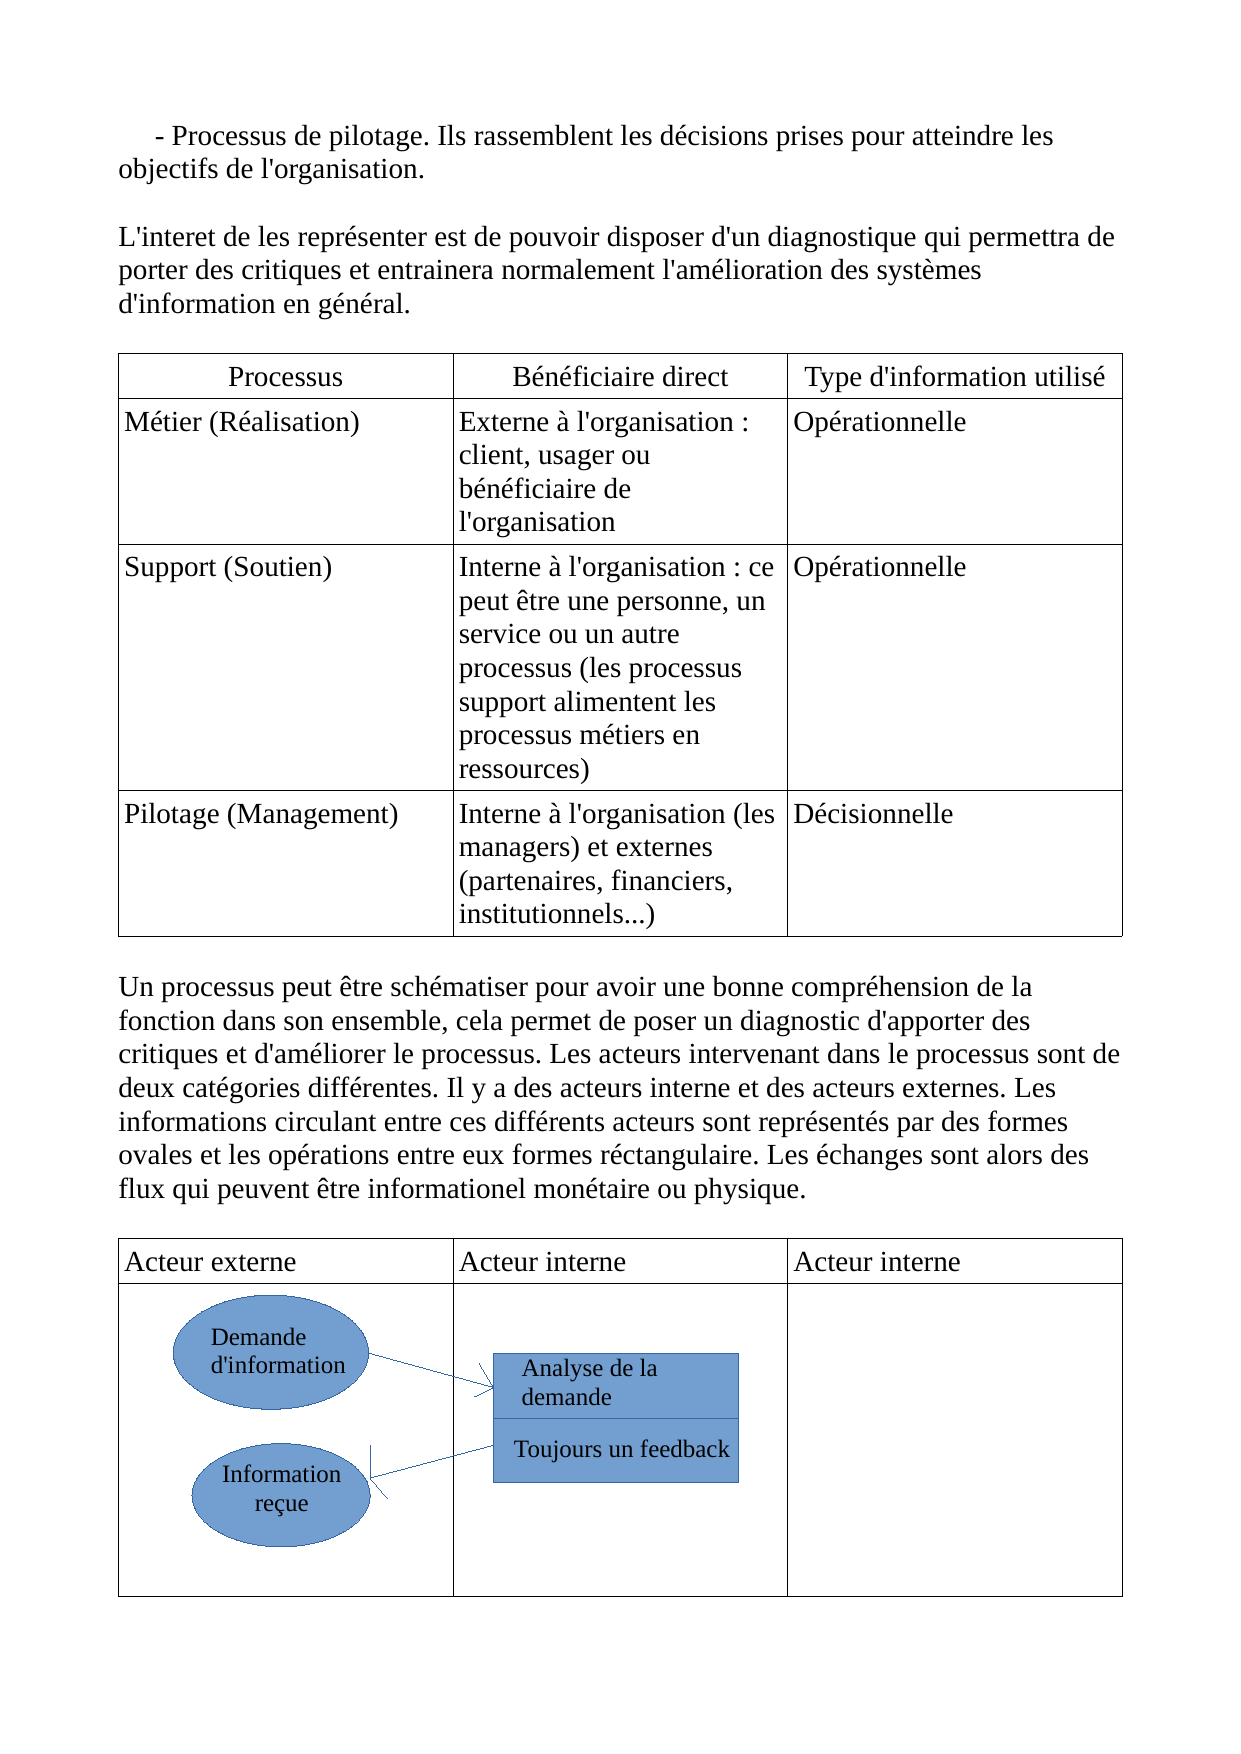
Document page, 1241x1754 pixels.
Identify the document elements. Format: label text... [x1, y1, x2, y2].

table_cell Interne à l'organisation : ce peut être une personne, un service ou un autre processus (les processus support alimentent les processus métiers en ressources) [454, 545, 787, 790]
text - Processus de pilotage. Ils rassemblent les décisions prises pour atteindre les objectifs de l'organisation. [118, 118, 1122, 185]
table_cell [119, 1284, 453, 1596]
table_cell Externe à l'organisation : client, usager ou bénéficiaire de l'organisation [454, 399, 787, 544]
table_header Acteur externe [119, 1239, 453, 1283]
table_cell Pilotage (Management) [119, 791, 453, 936]
table_header Type d'information utilisé [788, 354, 1122, 398]
table_cell [788, 1284, 1122, 1596]
table_header Bénéficiaire direct [454, 354, 787, 398]
table_cell Décisionnelle [788, 791, 1122, 936]
table_cell [454, 1284, 787, 1596]
table_cell Métier (Réalisation) [119, 399, 453, 544]
table_header Processus [119, 354, 453, 398]
table_cell Interne à l'organisation (les managers) et externes (partenaires, financiers, institutionnels...) [454, 791, 787, 936]
table_cell Opérationnelle [788, 399, 1122, 544]
text L'interet de les représenter est de pouvoir disposer d'un diagnostique qui permettra de porter des critiques et entrainera normalement l'amélioration des systèmes d'information en général. [118, 219, 1122, 319]
table_header Acteur interne [454, 1239, 787, 1283]
table_cell Support (Soutien) [119, 545, 453, 790]
table_header Acteur interne [788, 1239, 1122, 1283]
table_cell Opérationnelle [788, 545, 1122, 790]
text Un processus peut être schématiser pour avoir une bonne compréhension de la fonction dans son ensemble, cela permet de poser un diagnostic d'apporter des critiques et d'améliorer le processus. Les acteurs intervenant dans le processus sont de deux catégories différentes. Il y a des acteurs interne et des acteurs externes. Les informations circulant entre ces différents acteurs sont représentés par des formes ovales et les opérations entre eux formes réctangulaire. Les échanges sont alors des flux qui peuvent être informationel monétaire ou physique. [118, 969, 1122, 1204]
